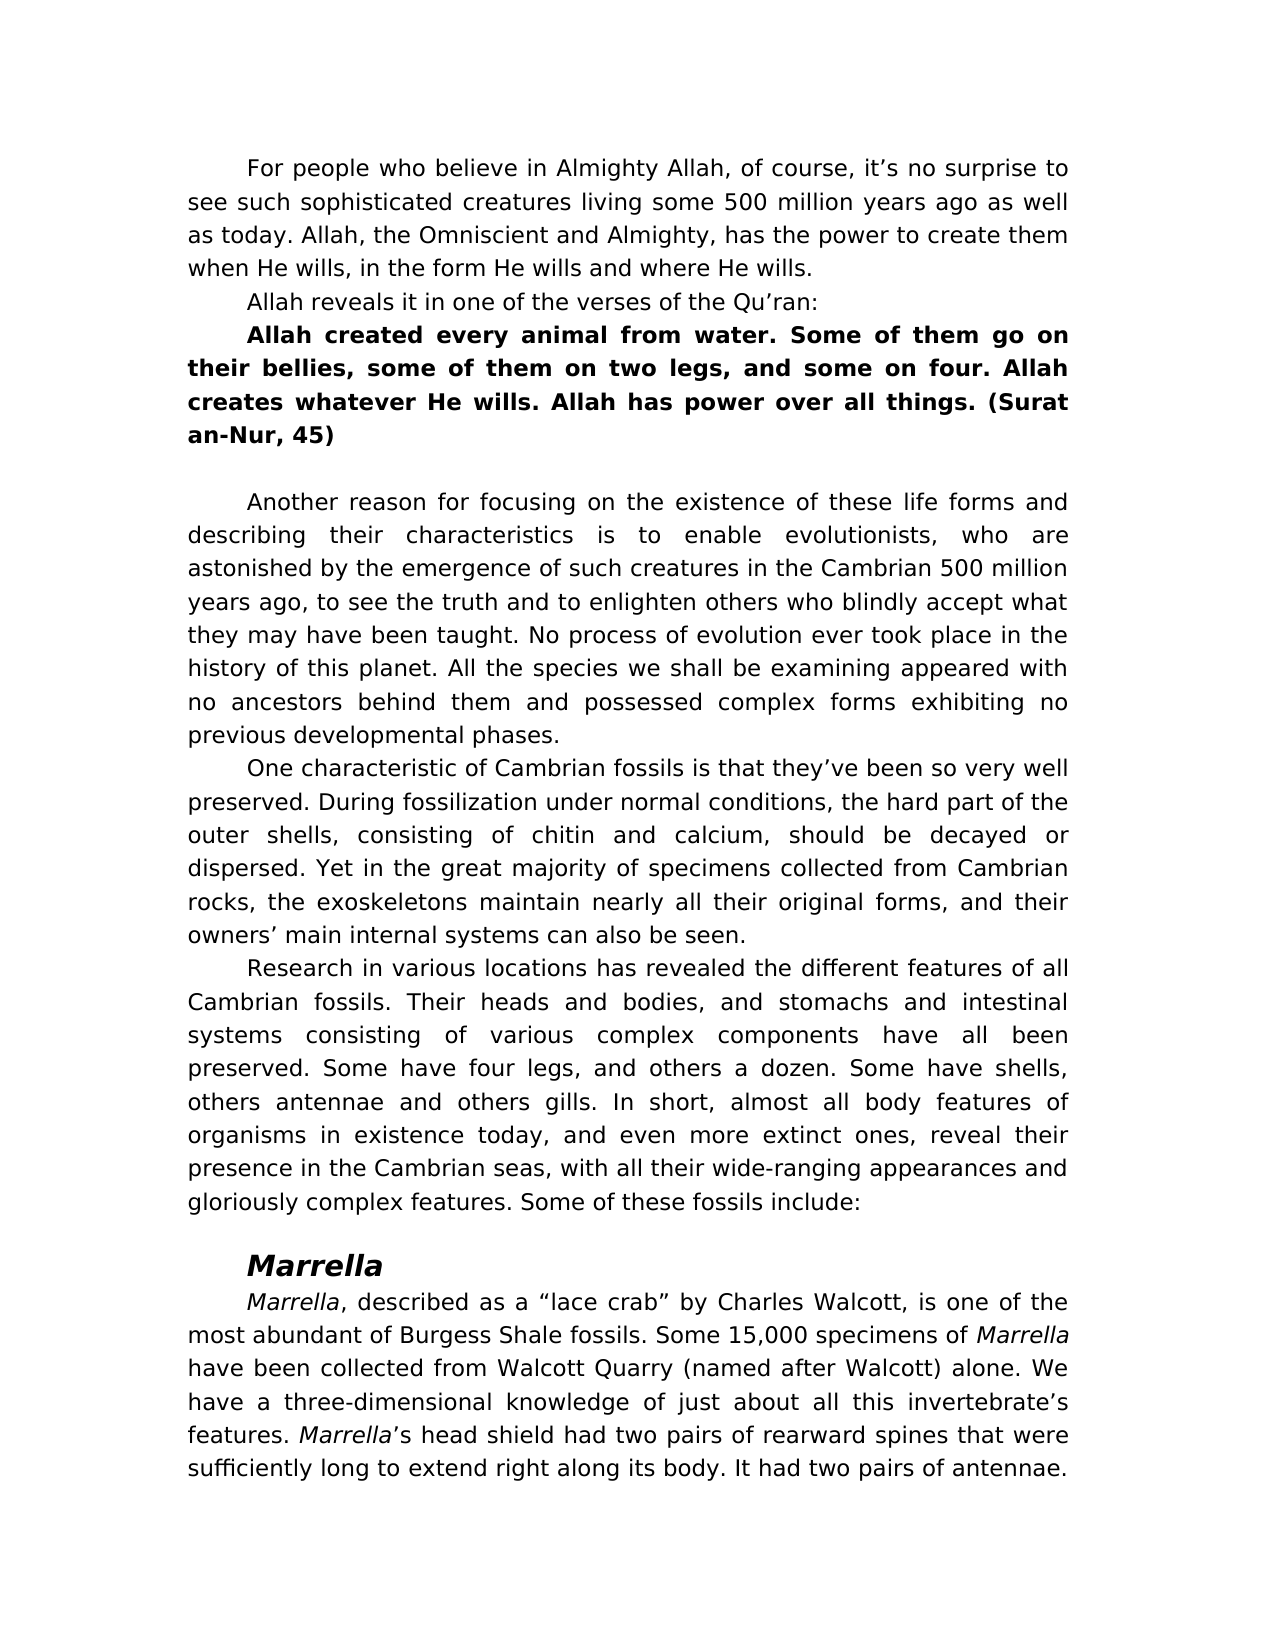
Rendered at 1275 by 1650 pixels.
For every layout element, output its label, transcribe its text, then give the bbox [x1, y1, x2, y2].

text Allah reveals it in one of the verses of the Qu’ran: [187, 283, 1070, 317]
text Marrella, described as a “lace crab” by Charles Walcott, is one of the most abundant of Burgess Shale fossils. Some 15,000 specimens of Marrella have been collected from Walcott Quarry (named after Walcott) alone. We have a three-dimensional knowledge of just about all this invertebrate’s features. Marrella’s head shield had two pairs of rearward spines that were sufficiently long to extend right along its body. It had two pairs of antennae. [187, 1283, 1070, 1483]
text One characteristic of Cambrian fossils is that they’ve been so very well preserved. During fossilization under normal conditions, the hard part of the outer shells, consisting of chitin and calcium, should be decayed or dispersed. Yet in the great majority of specimens collected from Cambrian rocks, the exoskeletons maintain nearly all their original forms, and their owners’ main internal systems can also be seen. [187, 750, 1070, 950]
text Marrella [187, 1250, 1070, 1283]
text Allah created every animal from water. Some of them go on their bellies, some of them on two legs, and some on four. Allah creates whatever He wills. Allah has power over all things. (Surat an-Nur, 45) [187, 317, 1070, 450]
text Another reason for focusing on the existence of these life forms and describing their characteristics is to enable evolutionists, who are astonished by the emergence of such creatures in the Cambrian 500 million years ago, to see the truth and to enlighten others who blindly accept what they may have been taught. No process of evolution ever took place in the history of this planet. All the species we shall be examining appeared with no ancestors behind them and possessed complex forms exhibiting no previous developmental phases. [187, 483, 1070, 750]
text For people who believe in Almighty Allah, of course, it’s no surprise to see such sophisticated creatures living some 500 million years ago as well as today. Allah, the Omniscient and Almighty, has the power to create them when He wills, in the form He wills and where He wills. [187, 150, 1070, 283]
text Research in various locations has revealed the different features of all Cambrian fossils. Their heads and bodies, and stomachs and intestinal systems consisting of various complex components have all been preserved. Some have four legs, and others a dozen. Some have shells, others antennae and others gills. In short, almost all body features of organisms in existence today, and even more extinct ones, reveal their presence in the Cambrian seas, with all their wide-ranging appearances and gloriously complex features. Some of these fossils include: [187, 950, 1070, 1217]
